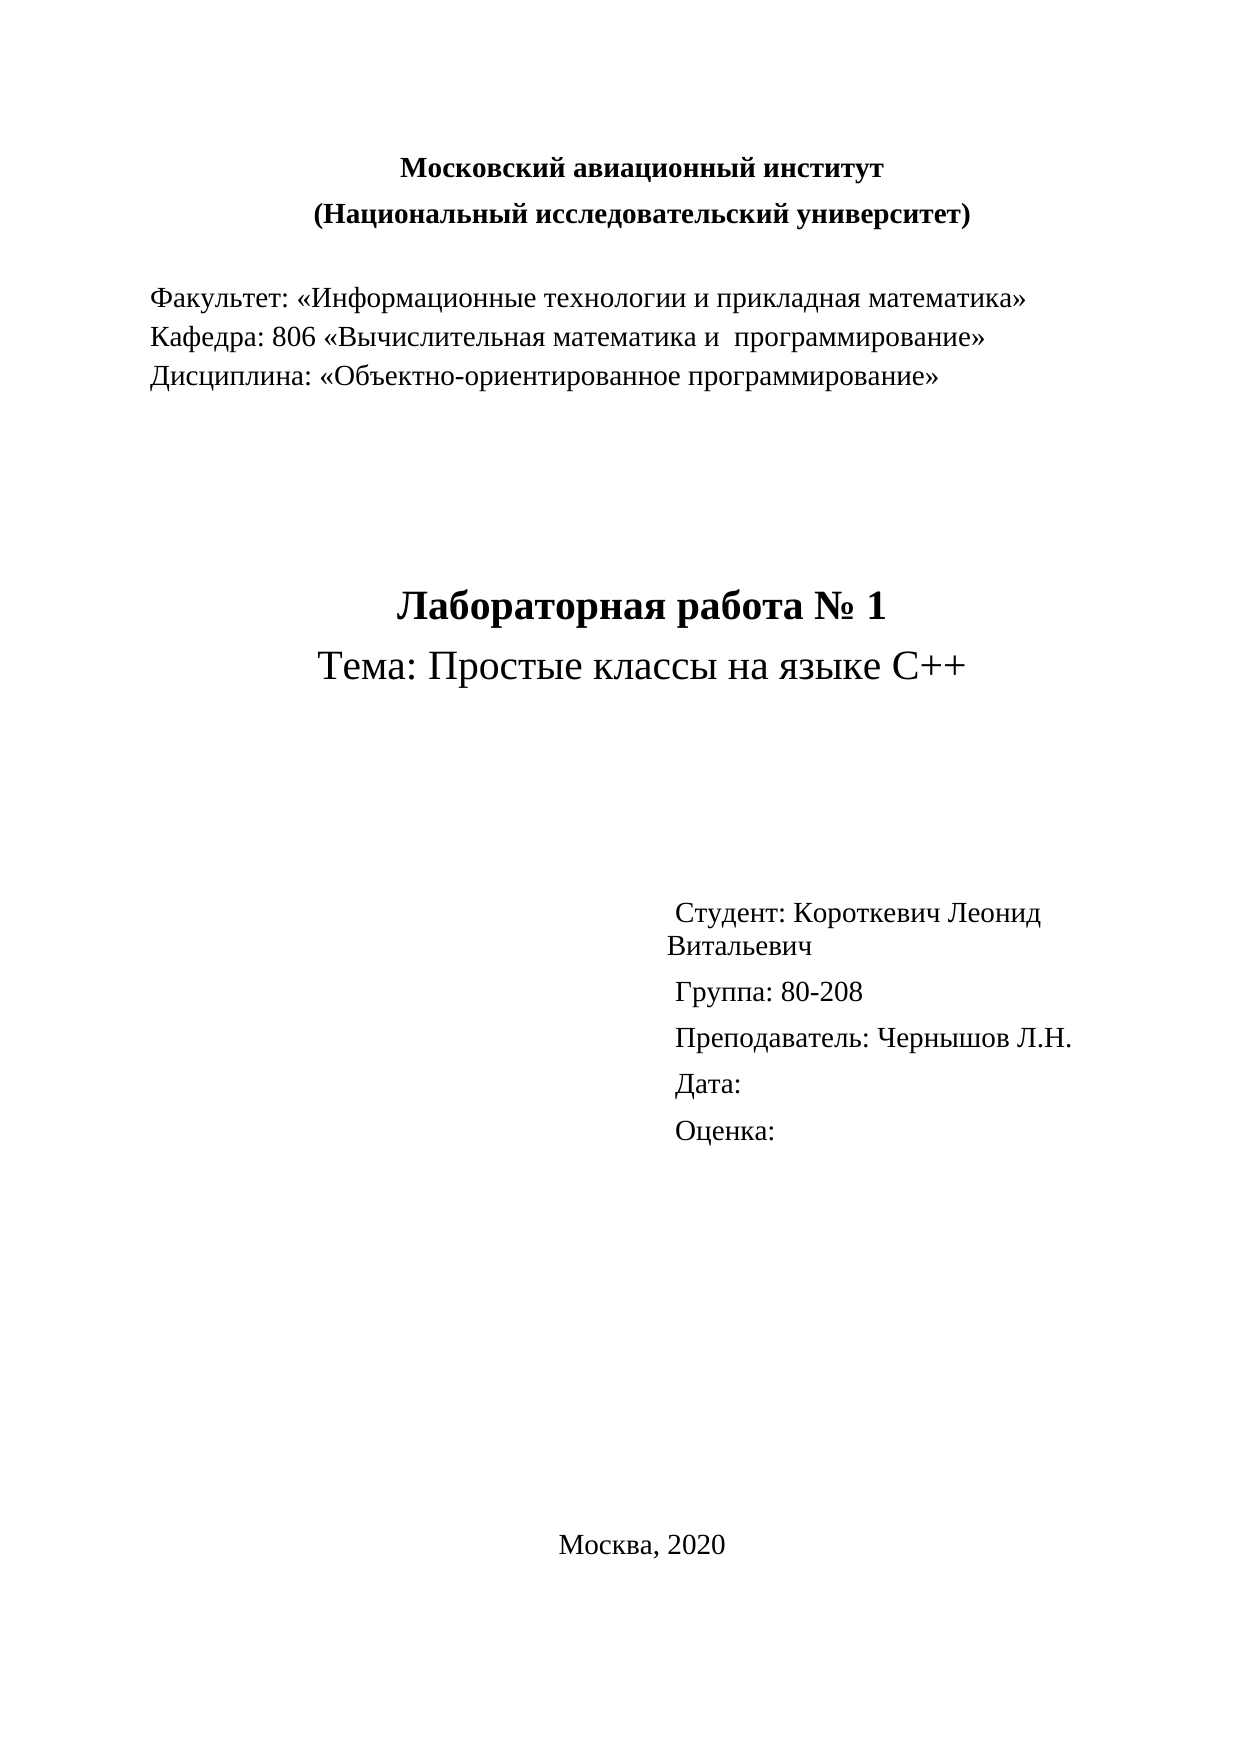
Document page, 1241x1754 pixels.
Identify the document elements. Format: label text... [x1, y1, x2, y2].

text Дисциплина: «Объектно-ориентированное программирование» [150, 358, 1090, 391]
text Преподаватель: Чернышов Л.Н. [667, 1021, 1090, 1054]
text Москва, 2020 [150, 1527, 1090, 1561]
text Дата: [667, 1067, 1090, 1100]
text Студент: Короткевич Леонид Витальевич [667, 895, 1090, 962]
text Московский авиационный институт [150, 150, 1090, 183]
text Кафедра: 806 «Вычислительная математика и программирование» [150, 319, 1090, 353]
text (Национальный исследовательский университет) [150, 196, 1090, 229]
text Лабораторная работа № 1 [150, 580, 1090, 628]
text Факультет: «Информационные технологии и прикладная математика» [150, 281, 1090, 314]
text Группа: 80-208 [667, 974, 1090, 1008]
text Тема: Простые классы на языке С++ [150, 641, 1090, 689]
text Оценка: [667, 1113, 1090, 1146]
